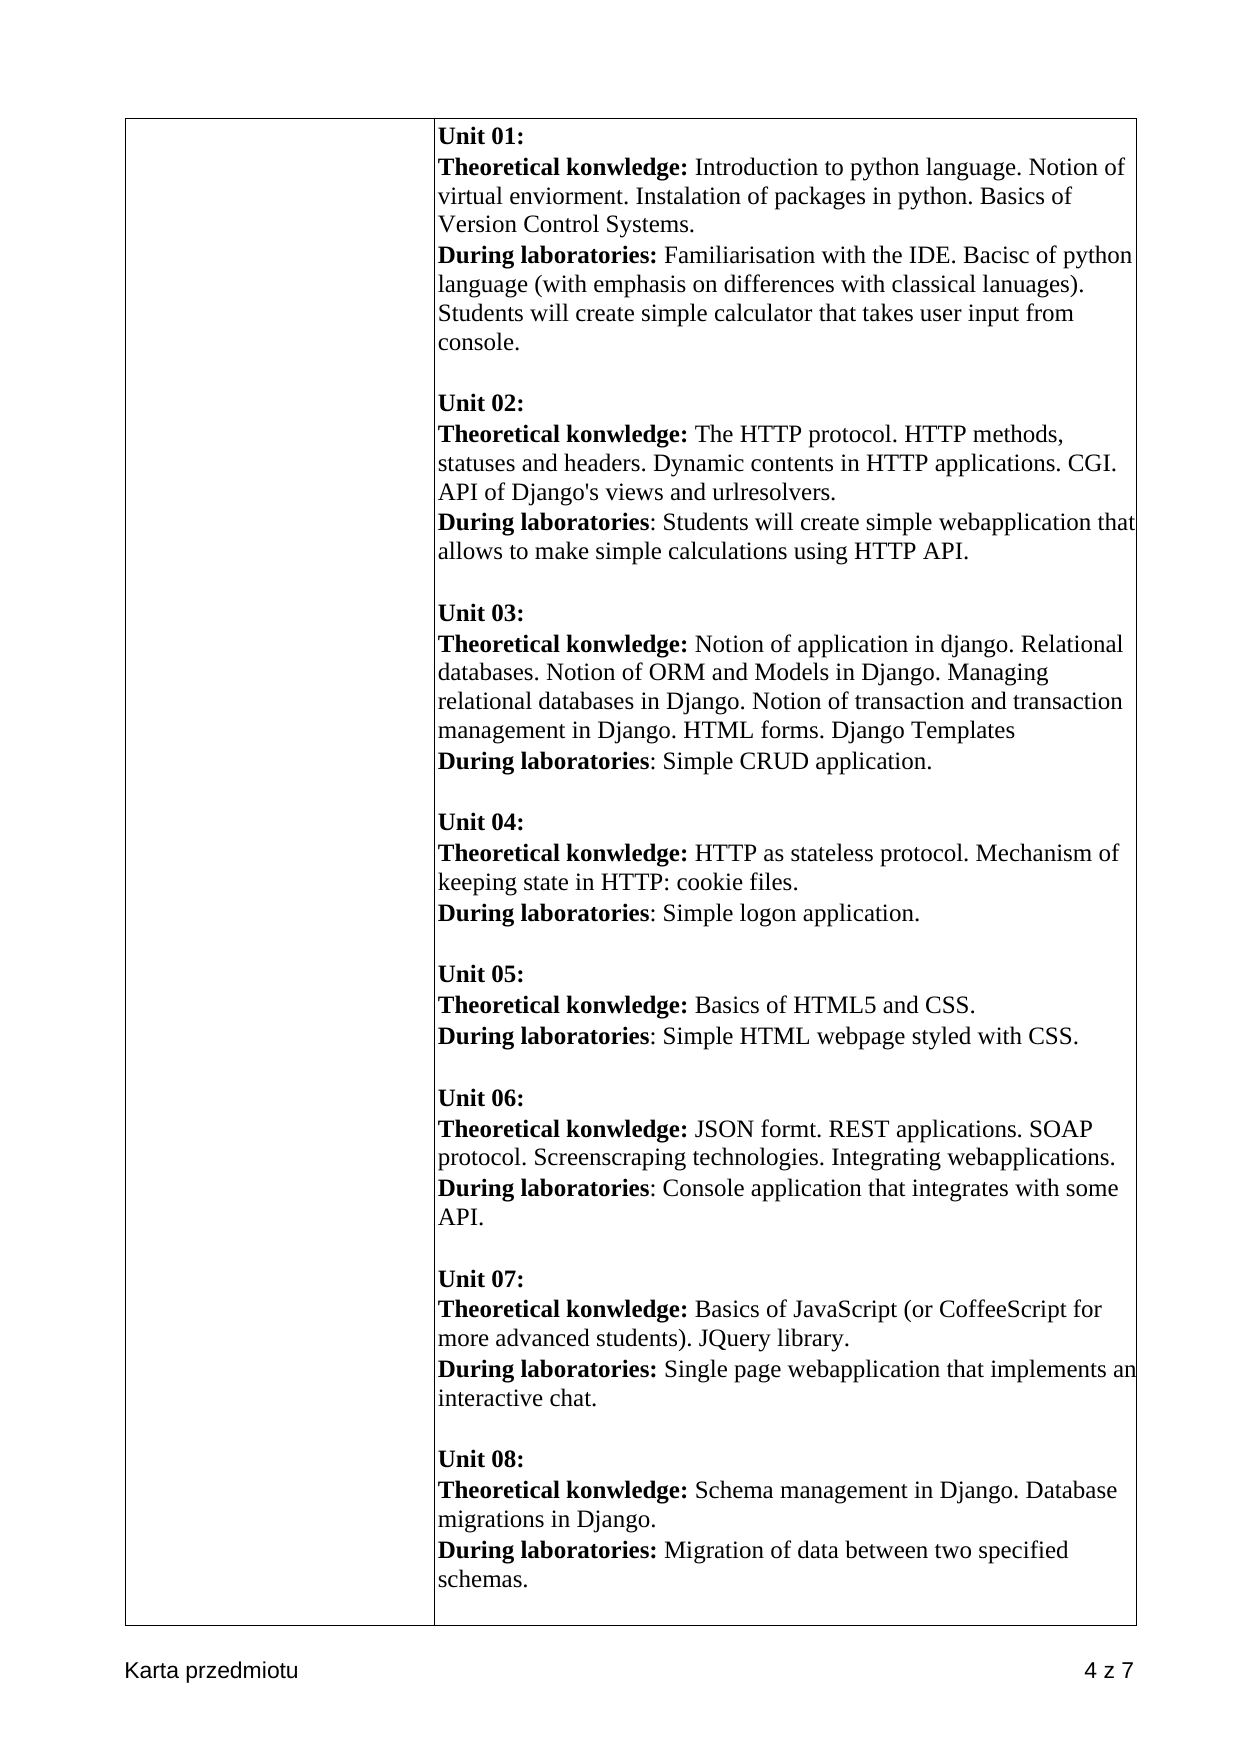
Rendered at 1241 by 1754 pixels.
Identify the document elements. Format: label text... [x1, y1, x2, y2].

table_cell [126, 119, 434, 1625]
table_cell Unit 01: Theoretical konwledge: Introduction to python language. Notion of virtual enviorment. Instalation of packages in python. Basics of Version Control Systems. During laboratories: Familiarisation with the IDE. Bacisc of python language (with emphasis on differences with classical lanuages). Students will create simple calculator that takes user input from console. Unit 02: Theoretical konwledge: The HTTP protocol. HTTP methods, statuses and headers. Dynamic contents in HTTP applications. CGI. API of Django's views and urlresolvers. During laboratories: Students will create simple webapplication that allows to make simple calculations using HTTP API. Unit 03: Theoretical konwledge: Notion of application in django. Relational databases. Notion of ORM and Models in Django. Managing relational databases in Django. Notion of transaction and transaction management in Django. HTML forms. Django Templates During laboratories: Simple CRUD application. Unit 04: Theoretical konwledge: HTTP as stateless protocol. Mechanism of keeping state in HTTP: cookie files. During laboratories: Simple logon application. Unit 05: Theoretical konwledge: Basics of HTML5 and CSS. During laboratories: Simple HTML webpage styled with CSS. Unit 06: Theoretical konwledge: JSON formt. REST applications. SOAP protocol. Screenscraping technologies. Integrating webapplications. During laboratories: Console application that integrates with some API. Unit 07: Theoretical konwledge: Basics of JavaScript (or CoffeeScript for more advanced students). JQuery library. During laboratories: Single page webapplication that implements an interactive chat. Unit 08: Theoretical konwledge: Schema management in Django. Database migrations in Django. During laboratories: Migration of data between two specified schemas. [435, 119, 1136, 1625]
